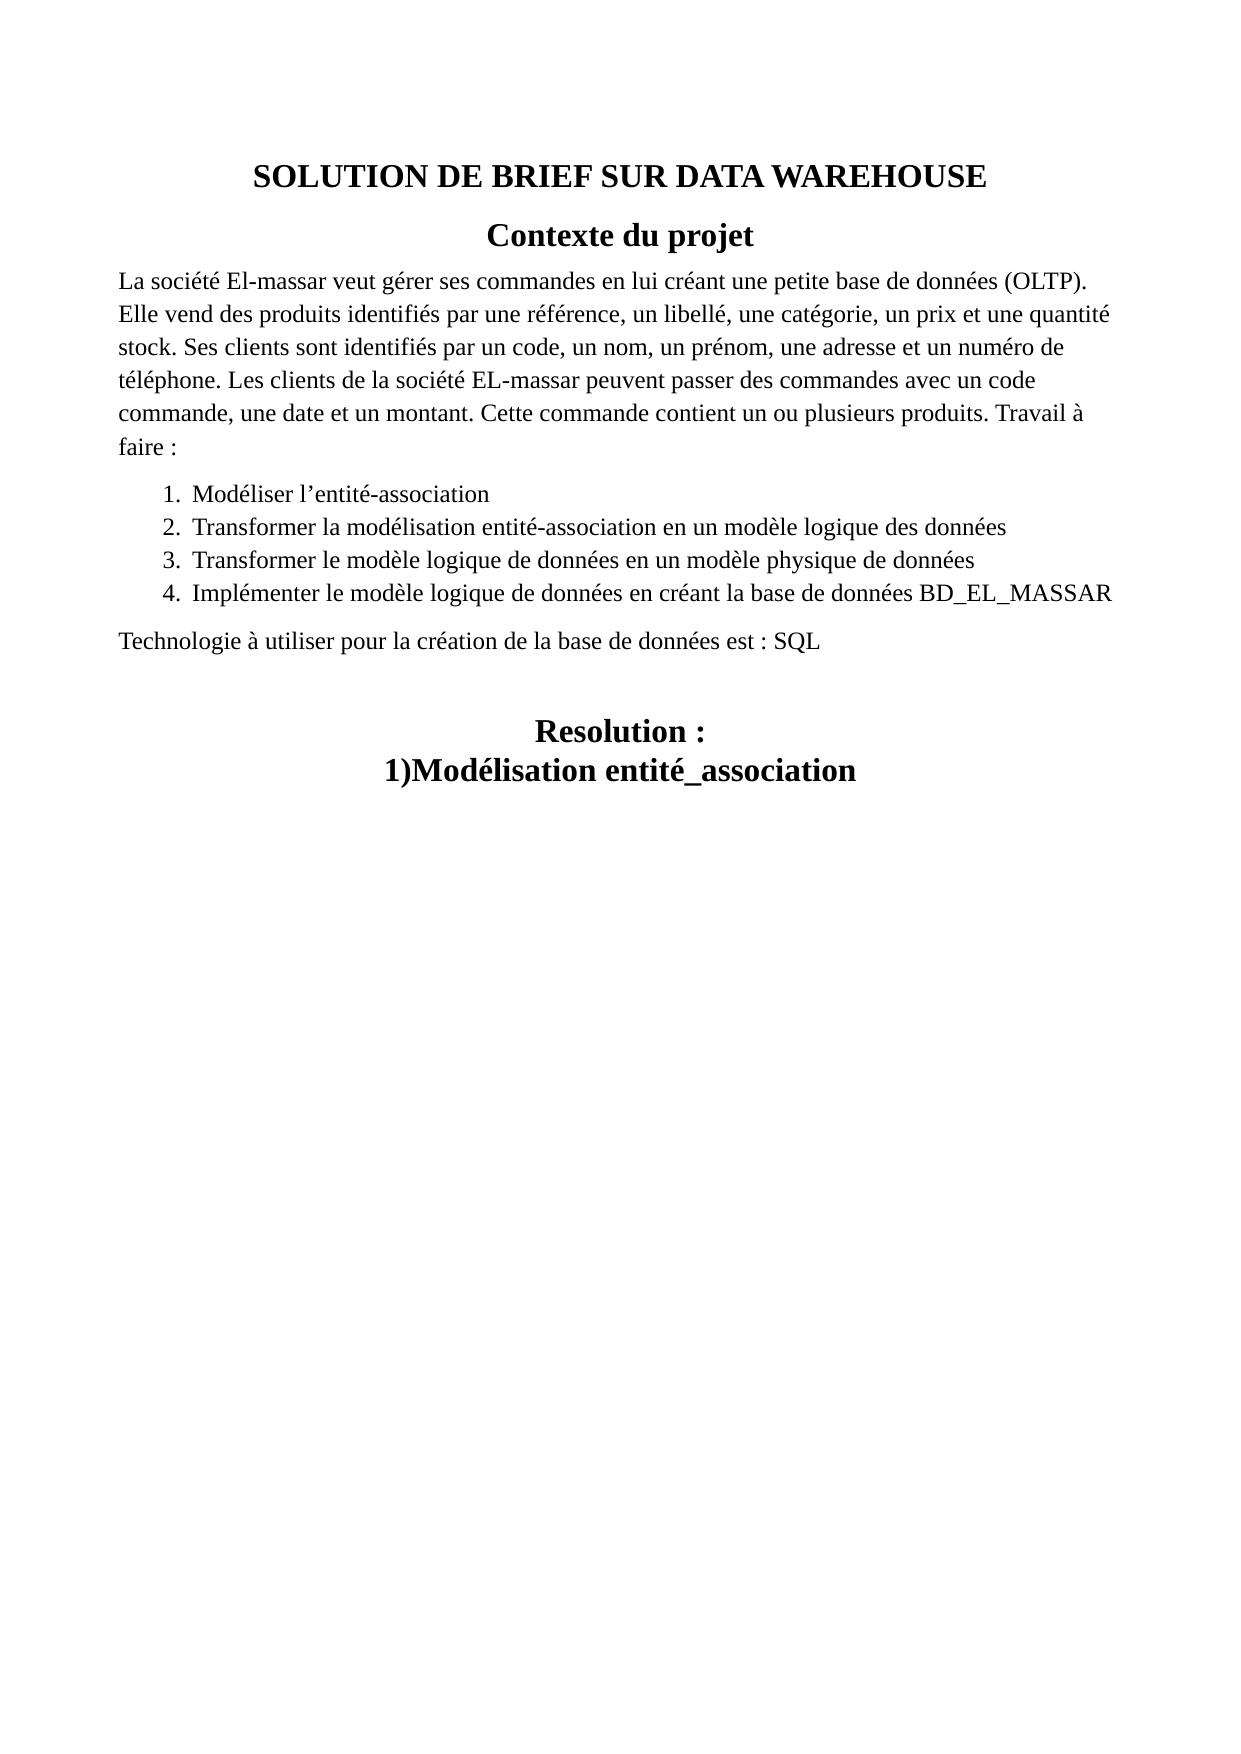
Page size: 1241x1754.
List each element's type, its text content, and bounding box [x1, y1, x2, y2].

text SOLUTION DE BRIEF SUR DATA WAREHOUSE [118, 156, 1122, 195]
list Implémenter le modèle logique de données en créant la base de données BD_EL_MASSAR [162, 578, 1122, 607]
text 1)Modélisation entité_association [118, 750, 1122, 788]
text Resolution : [118, 712, 1122, 750]
list Transformer le modèle logique de données en un modèle physique de données [162, 545, 1122, 574]
subtitle Contexte du projet [118, 216, 1122, 254]
text Technologie à utiliser pour la création de la base de données est : SQL [118, 626, 1122, 654]
list Transformer la modélisation entité-association en un modèle logique des données [162, 512, 1122, 541]
list Modéliser l’entité-association [162, 479, 1122, 508]
text La société El-massar veut gérer ses commandes en lui créant une petite base de données (OLTP). Elle vend des produits identifiés par une référence, un libellé, une catégorie, un prix et une quantité stock. Ses clients sont identifiés par un code, un nom, un prénom, une adresse et un numéro de téléphone. Les clients de la société EL-massar peuvent passer des commandes avec un code commande, une date et un montant. Cette commande contient un ou plusieurs produits. Travail à faire : [118, 266, 1122, 460]
